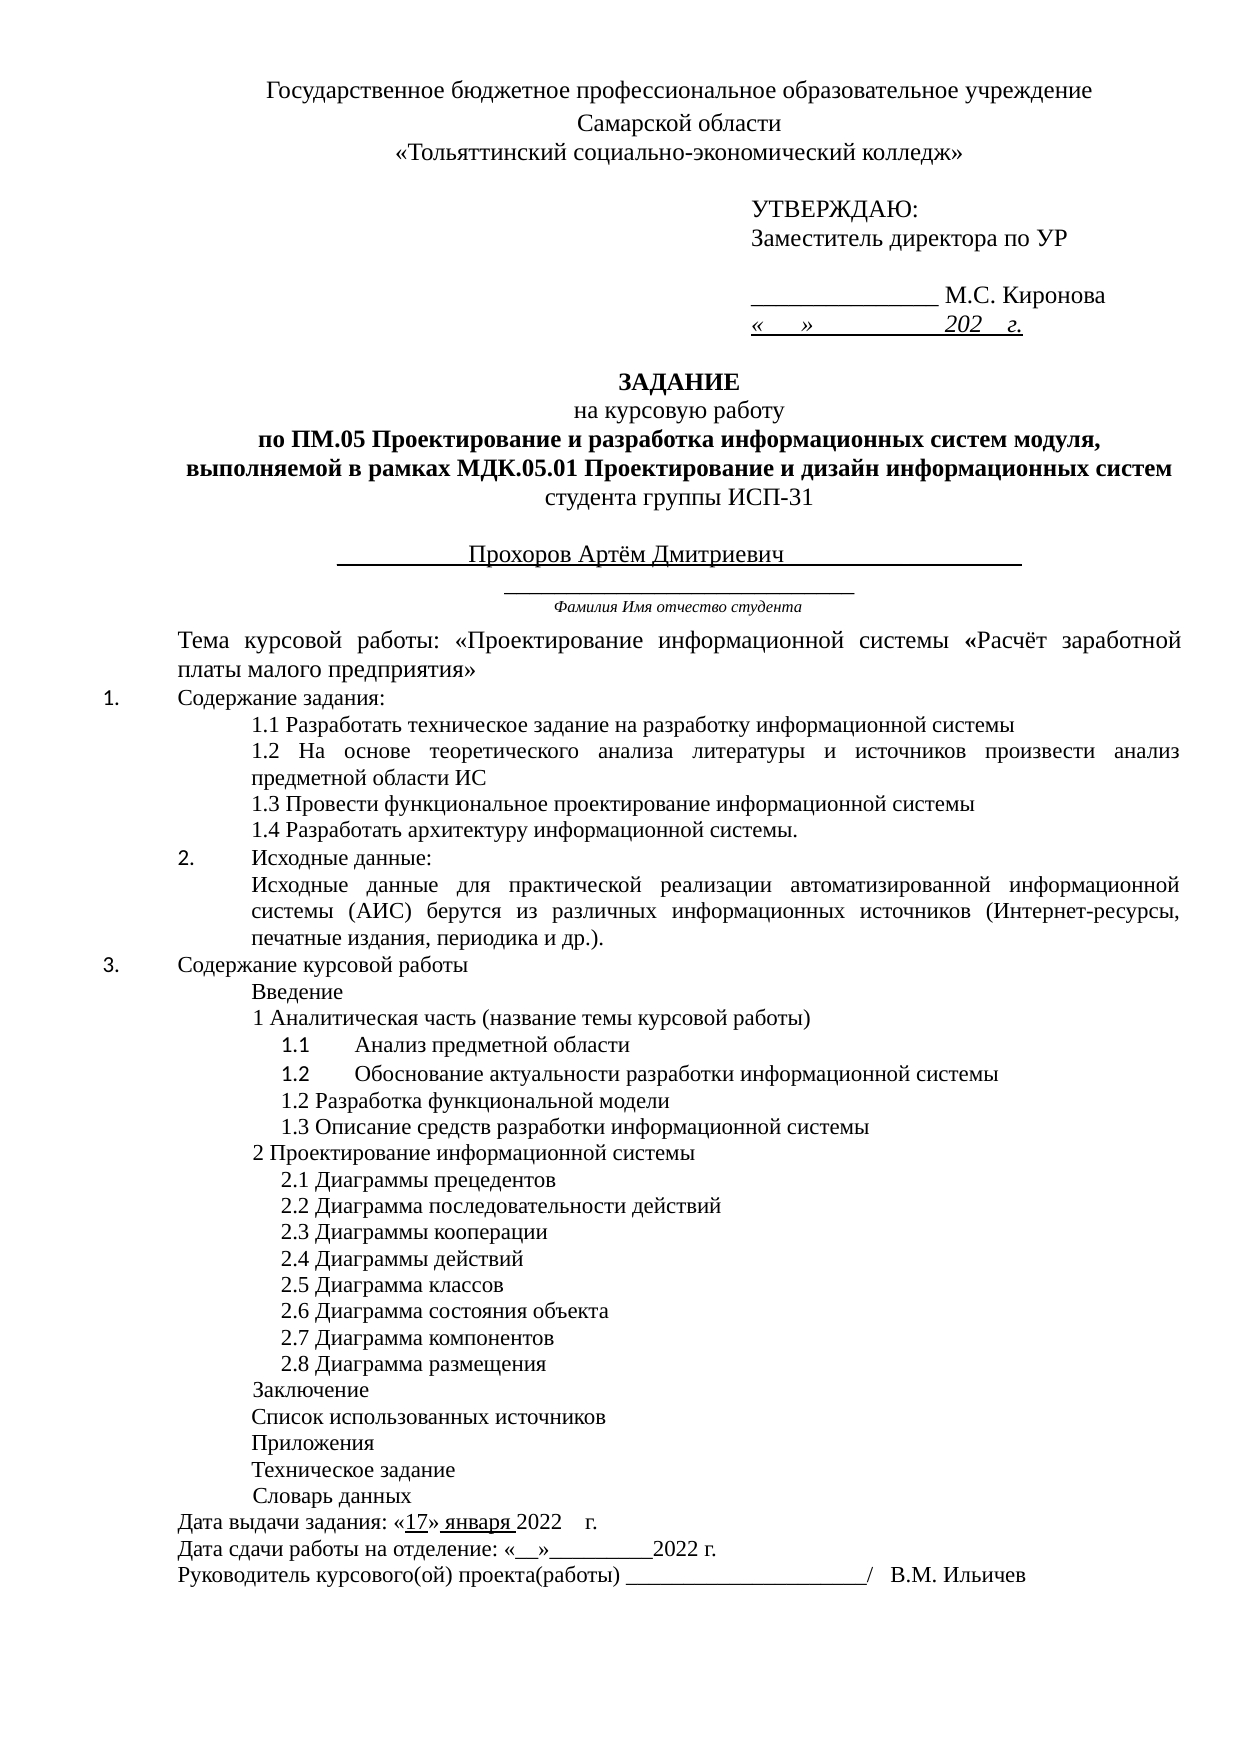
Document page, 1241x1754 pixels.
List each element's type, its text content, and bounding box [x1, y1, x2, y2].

text Список использованных источников [251, 1403, 1181, 1429]
text __________ Прохоров Артём Дмитриевич _________ _________ ____________________________ [177, 539, 1181, 597]
list Исходные данные: [177, 843, 1181, 871]
table_header [590, 166, 739, 367]
text Приложения [251, 1429, 1181, 1456]
text 1.2 На основе теоретического анализа литературы и источников произвести анализ предметной области ИС [251, 737, 1181, 790]
text Государственное бюджетное профессиональное образовательное учреждение [177, 75, 1181, 104]
text Самарской области [177, 108, 1181, 137]
text Тема курсовой работы: «Проектирование информационной системы «Расчёт заработной платы малого предприятия» [177, 626, 1181, 683]
text Фамилия Имя отчество студента [177, 597, 1181, 626]
text 2.6 Диаграмма состояния объекта [281, 1297, 1181, 1324]
text Исходные данные для практической реализации автоматизированной информационной системы (АИС) берутся из различных информационных источников (Интернет-ресурсы, печатные издания, периодика и др.). [251, 871, 1181, 950]
text Руководитель курсового(ой) проекта(работы) _____________________/ В.М. Ильичев [177, 1561, 1181, 1587]
text 1.3 Описание средств разработки информационной системы [281, 1113, 1181, 1139]
text 2 Проектирование информационной системы [252, 1139, 1181, 1166]
text Заключение [252, 1377, 1181, 1403]
text на курсовую работу [177, 396, 1181, 424]
text 2.5 Диаграмма классов [281, 1271, 1181, 1297]
list Содержание курсовой работы [102, 950, 1181, 978]
text 1.4 Разработать архитектуру информационной системы. [251, 816, 1181, 843]
text «Тольяттинский социально-экономический колледж» [177, 137, 1181, 166]
text 1 Аналитическая часть (название темы курсовой работы) [252, 1004, 1181, 1031]
text по ПМ.05 Проектирование и разработка информационных систем модуля, выполняемой в рамках МДК.05.01 Проектирование и дизайн информационных систем студента группы ИСП-31 [177, 424, 1181, 511]
table_header [166, 166, 589, 367]
list Обоснование актуальности разработки информационной системы [281, 1059, 1181, 1087]
text 2.2 Диаграмма последовательности действий [281, 1192, 1181, 1218]
text 1.1 Разработать техническое задание на разработку информационной системы [251, 711, 1181, 737]
text Дата сдачи работы на отделение: «__»_________2022 г. [177, 1535, 1181, 1561]
text Словарь данных [252, 1482, 1181, 1508]
text 1.3 Провести функциональное проектирование информационной системы [251, 790, 1181, 816]
text 2.1 Диаграммы прецедентов [281, 1166, 1181, 1192]
list Анализ предметной области [281, 1031, 1181, 1059]
list Содержание задания: [102, 683, 1181, 711]
text Дата выдачи задания: «17» января 2022 г. [177, 1508, 1181, 1535]
text ЗАДАНИЕ [177, 367, 1181, 396]
text 2.4 Диаграммы действий [281, 1245, 1181, 1271]
text 2.8 Диаграмма размещения [281, 1350, 1181, 1377]
table_header Утверждаю: Заместитель директора по УР _______________ М.С. Киронова « » 202 г. [740, 166, 1163, 367]
text 2.3 Диаграммы кооперации [281, 1218, 1181, 1245]
text Введение [177, 978, 1181, 1004]
text 1.2 Разработка функциональной модели [281, 1087, 1181, 1113]
text Техническое задание [177, 1456, 1181, 1482]
text 2.7 Диаграмма компонентов [281, 1324, 1181, 1350]
